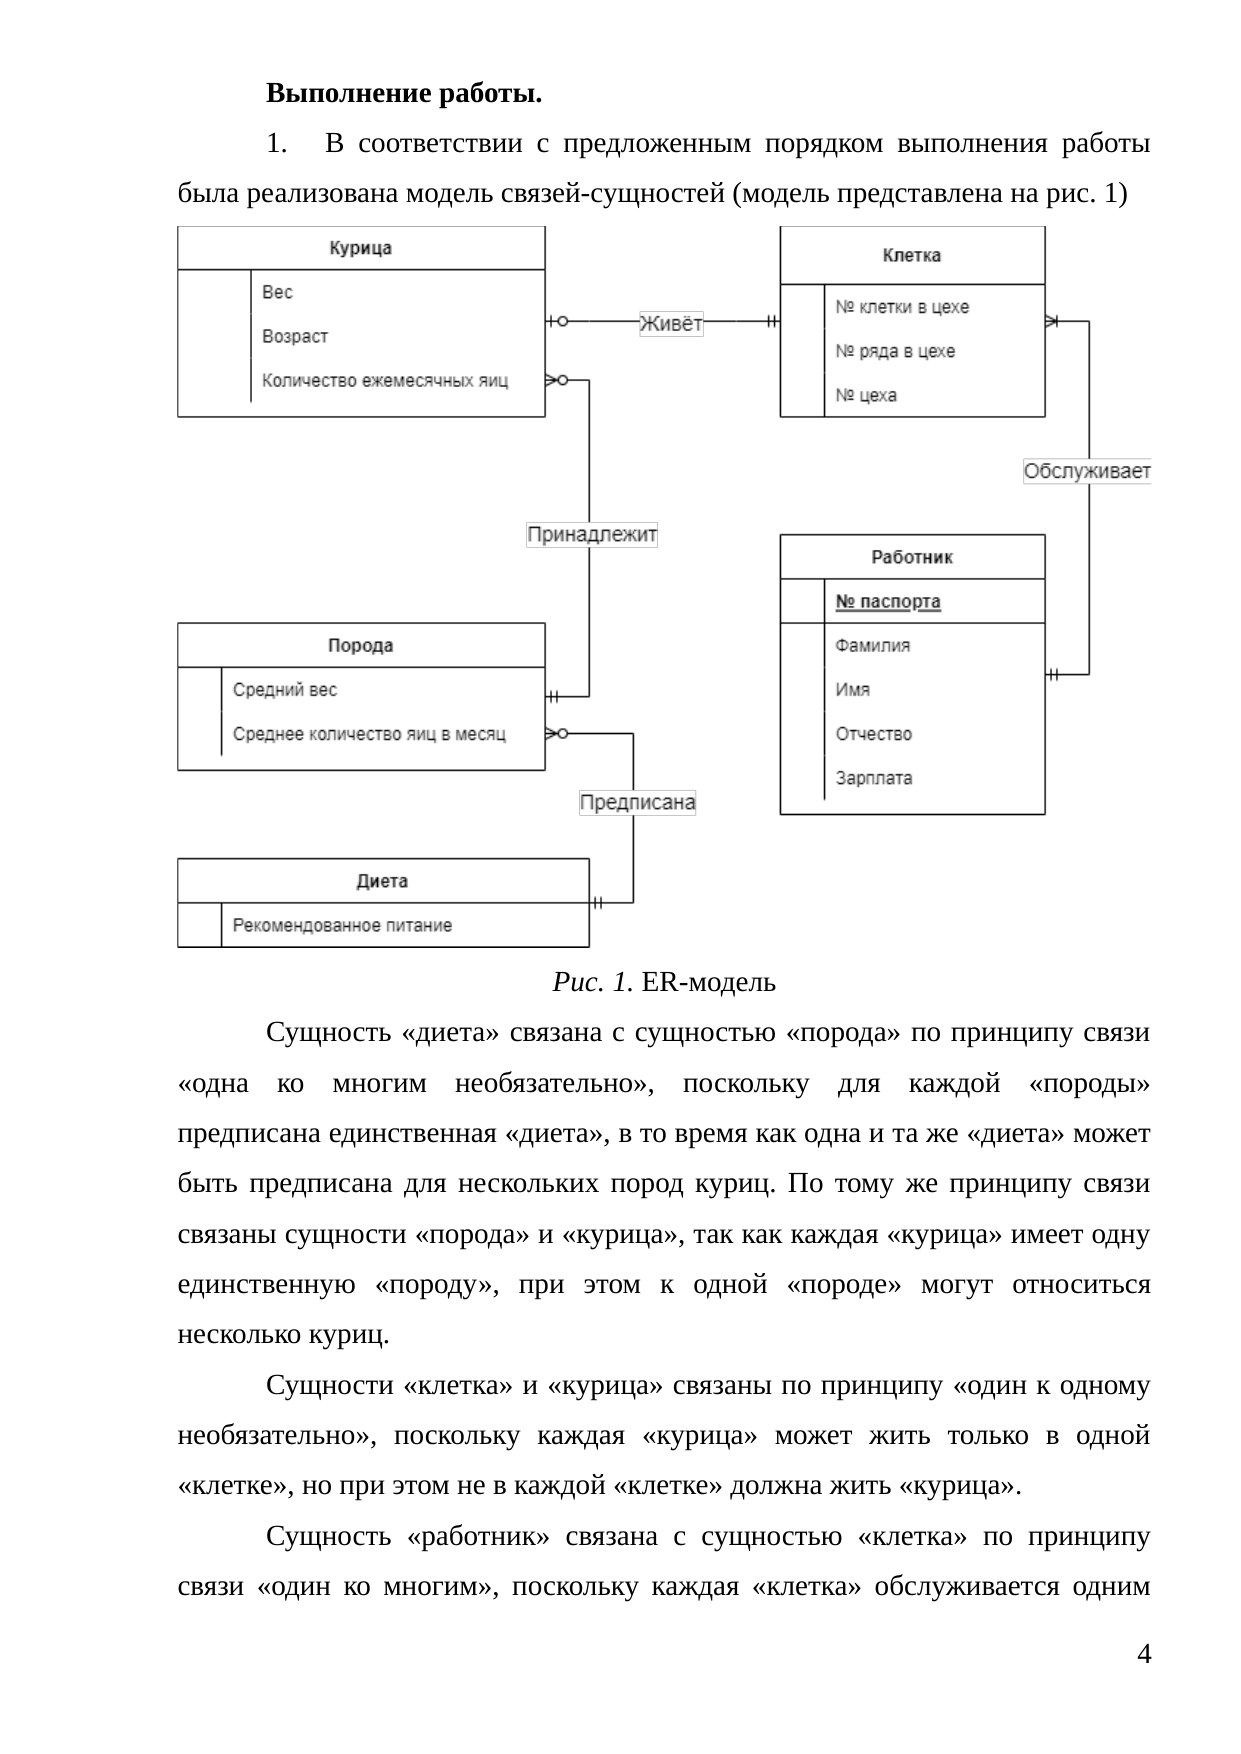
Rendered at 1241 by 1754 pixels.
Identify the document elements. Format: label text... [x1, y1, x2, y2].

text Сущность «работник» связана с сущностью «клетка» по принципу связи «один ко многим», поскольку каждая «клетка» обслуживается одним [177, 1518, 1152, 1602]
text Сущности «клетка» и «курица» связаны по принципу «один к одному необязательно», поскольку каждая «курица» может жить только в одной «клетке», но при этом не в каждой «клетке» должна жить «курица». [177, 1367, 1152, 1501]
text Рис. 1. ER-модель [177, 964, 1152, 998]
subtitle Выполнение работы. [177, 75, 1152, 108]
list В соответствии с предложенным порядком выполнения работы была реализована модель связей-сущностей (модель представлена на рис. 1) [177, 125, 1152, 209]
text Сущность «диета» связана с сущностью «порода» по принципу связи «одна ко многим необязательно», поскольку для каждой «породы» предписана единственная «диета», в то время как одна и та же «диета» может быть предписана для нескольких пород куриц. По тому же принципу связи связаны сущности «порода» и «курица», так как каждая «курица» имеет одну единственную «породу», при этом к одной «породе» могут относиться несколько куриц. [177, 1014, 1152, 1350]
